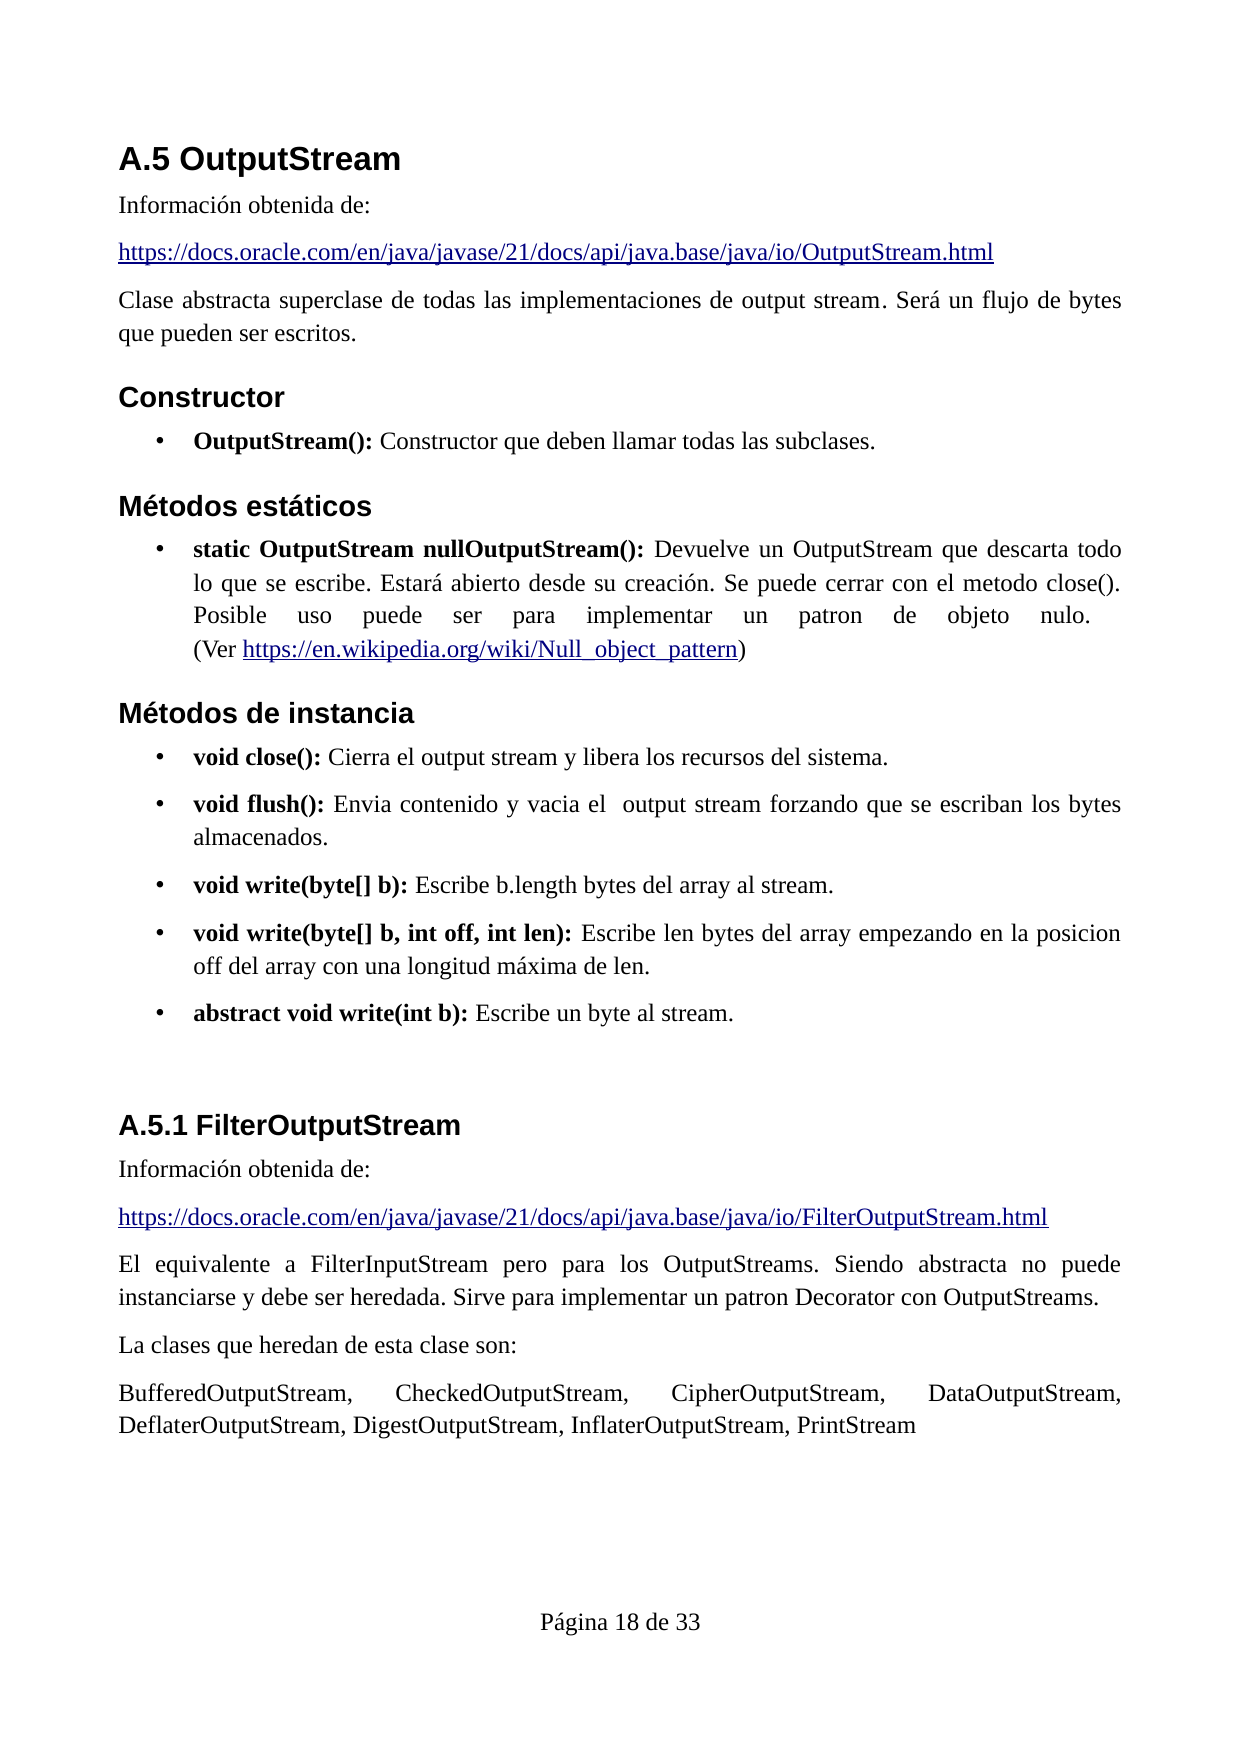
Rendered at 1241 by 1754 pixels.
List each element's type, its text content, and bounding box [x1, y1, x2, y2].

text Información obtenida de: [118, 190, 1122, 219]
text El equivalente a FilterInputStream pero para los OutputStreams. Siendo abstracta no puede instanciarse y debe ser heredada. Sirve para implementar un patron Decorator con OutputStreams. [118, 1249, 1122, 1311]
text La clases que heredan de esta clase son: [118, 1330, 1122, 1359]
text Clase abstracta superclase de todas las implementaciones de output stream. Será un flujo de bytes que pueden ser escritos. [118, 285, 1122, 347]
list void write(byte[] b): Escribe b.length bytes del array al stream. [156, 870, 1122, 899]
list abstract void write(int b): Escribe un byte al stream. [156, 998, 1122, 1027]
list void close(): Cierra el output stream y libera los recursos del sistema. [156, 742, 1122, 771]
text https://docs.oracle.com/en/java/javase/21/docs/api/java.base/java/io/OutputStream.html [118, 237, 1122, 266]
text https://docs.oracle.com/en/java/javase/21/docs/api/java.base/java/io/FilterOutputStream.html [118, 1202, 1122, 1231]
list OutputStream(): Constructor que deben llamar todas las subclases. [156, 426, 1122, 455]
text BufferedOutputStream, CheckedOutputStream, CipherOutputStream, DataOutputStream, DeflaterOutputStream, DigestOutputStream, InflaterOutputStream, PrintStream [118, 1378, 1122, 1439]
subtitle A.5 OutputStream [118, 139, 1122, 177]
text Información obtenida de: [118, 1154, 1122, 1183]
subtitle Constructor [118, 380, 1122, 414]
subtitle A.5.1 FilterOutputStream [118, 1108, 1122, 1142]
subtitle Métodos estáticos [118, 488, 1122, 522]
list static OutputStream nullOutputStream(): Devuelve un OutputStream que descarta todo lo que se escribe. Estará abierto desde su creación. Se puede cerrar con el metodo close(). Posible uso puede ser para implementar un patron de objeto nulo. (Ver https://en.wikipedia.org/wiki/Null_object_pattern) [156, 534, 1122, 662]
subtitle Métodos de instancia [118, 696, 1122, 729]
list void write(byte[] b, int off, int len): Escribe len bytes del array empezando en la posicion off del array con una longitud máxima de len. [156, 918, 1122, 979]
list void flush(): Envia contenido y vacia el output stream forzando que se escriban los bytes almacenados. [156, 789, 1122, 851]
